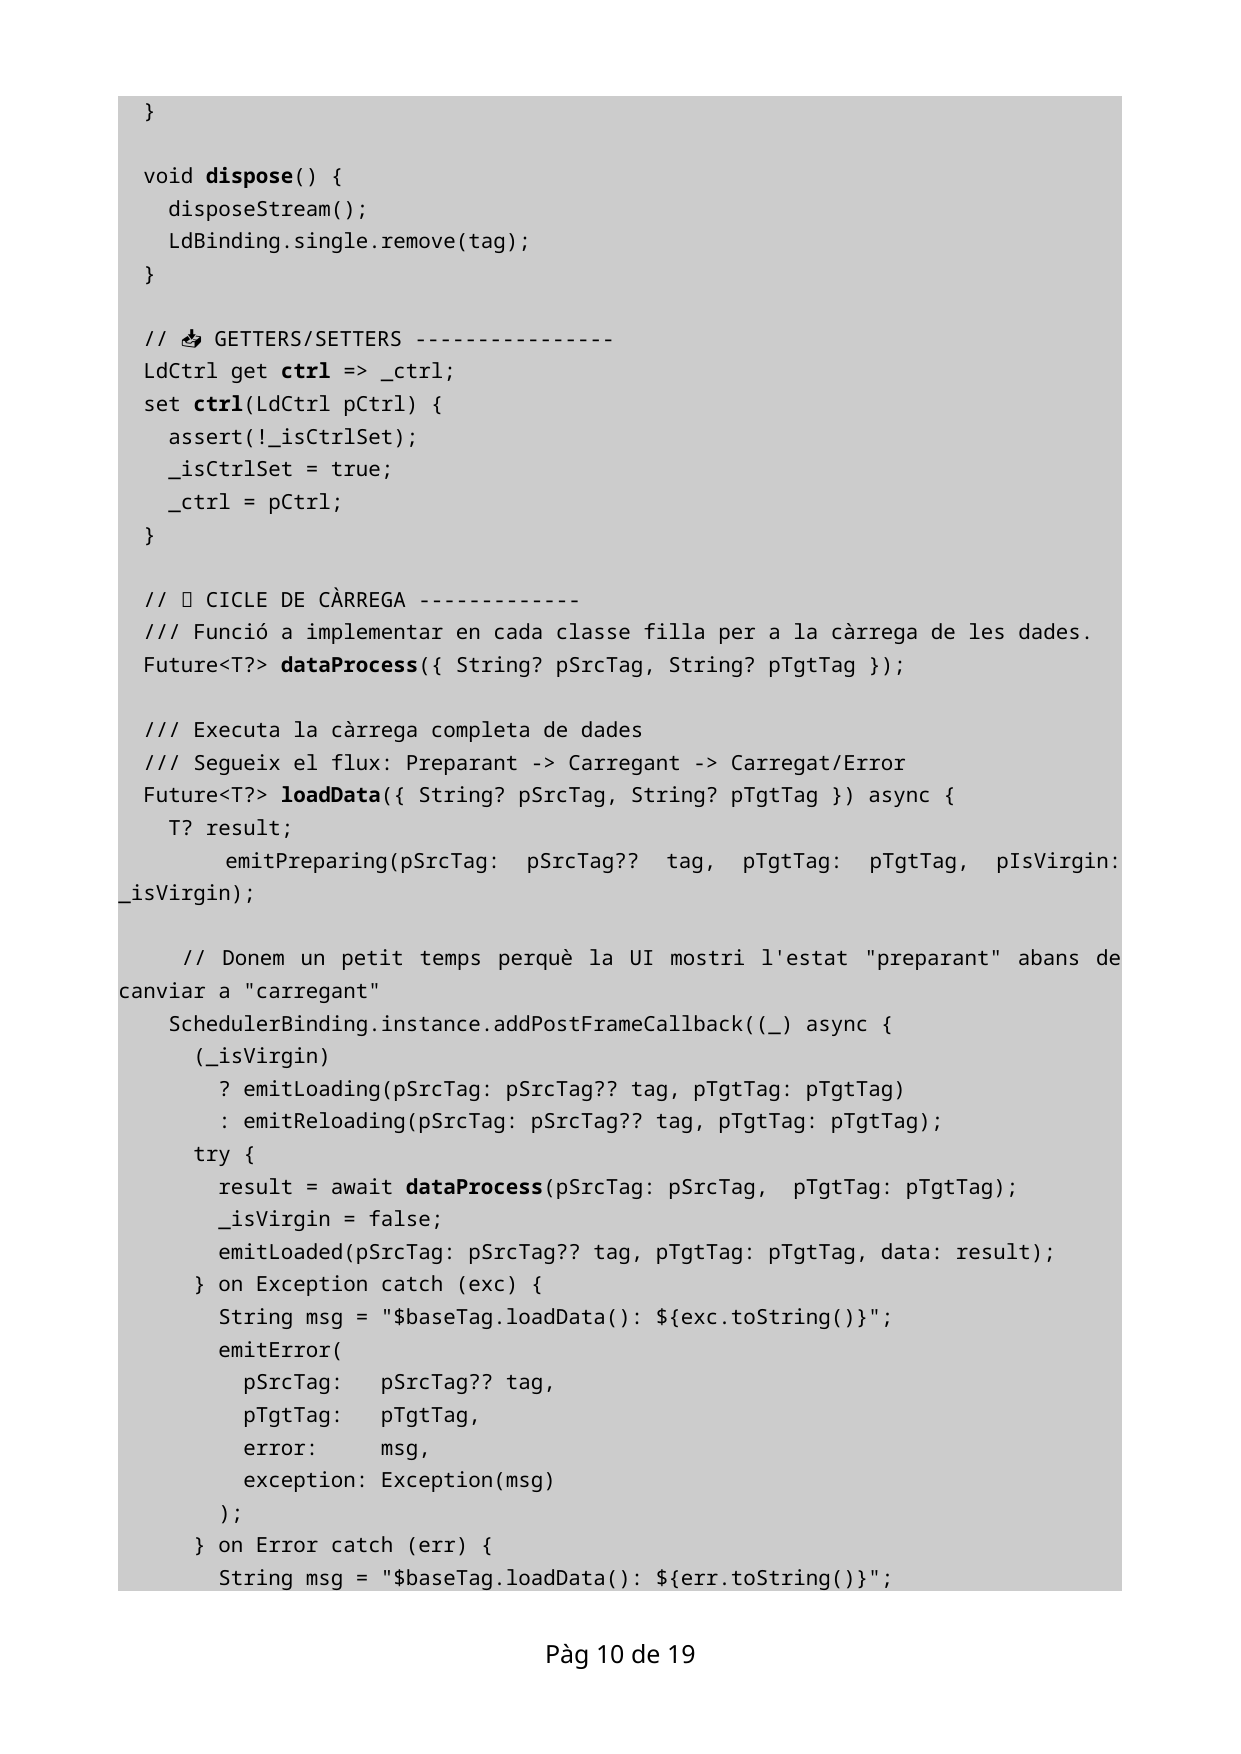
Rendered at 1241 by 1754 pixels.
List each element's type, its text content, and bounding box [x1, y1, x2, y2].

text emitLoaded(pSrcTag: pSrcTag?? tag, pTgtTag: pTgtTag, data: result); [118, 1237, 1122, 1265]
text (_isVirgin) [118, 1041, 1122, 1070]
text exception: Exception(msg) [118, 1465, 1122, 1494]
text emitPreparing(pSrcTag: pSrcTag?? tag, pTgtTag: pTgtTag, pIsVirgin: _isVirgin); [118, 846, 1122, 907]
text } on Exception catch (exc) { [118, 1269, 1122, 1298]
text error: msg, [118, 1433, 1122, 1461]
text Future<T?> loadData({ String? pSrcTag, String? pTgtTag }) async { [118, 781, 1122, 809]
text _ctrl = pCtrl; [118, 487, 1122, 516]
text String msg = "$baseTag.loadData(): ${exc.toString()}"; [118, 1302, 1122, 1331]
text disposeStream(); [118, 194, 1122, 222]
text _isVirgin = false; [118, 1204, 1122, 1233]
text ); [118, 1498, 1122, 1526]
text } [118, 259, 1122, 287]
text pSrcTag: pSrcTag?? tag, [118, 1367, 1122, 1396]
text try { [118, 1139, 1122, 1168]
text // 📥 GETTERS/SETTERS ---------------- [118, 324, 1122, 352]
text /// Funció a implementar en cada classe filla per a la càrrega de les dades. [118, 617, 1122, 646]
text LdBinding.single.remove(tag); [118, 226, 1122, 255]
text SchedulerBinding.instance.addPostFrameCallback((_) async { [118, 1009, 1122, 1037]
text LdCtrl get ctrl => _ctrl; [118, 357, 1122, 385]
text set ctrl(LdCtrl pCtrl) { [118, 389, 1122, 418]
text // 🔄 CICLE DE CÀRREGA ------------- [118, 585, 1122, 613]
text void dispose() { [118, 161, 1122, 189]
text } on Error catch (err) { [118, 1530, 1122, 1559]
text } [118, 96, 1122, 124]
text _isCtrlSet = true; [118, 454, 1122, 483]
text ? emitLoading(pSrcTag: pSrcTag?? tag, pTgtTag: pTgtTag) [118, 1074, 1122, 1102]
text pTgtTag: pTgtTag, [118, 1400, 1122, 1428]
text T? result; [118, 813, 1122, 842]
text // Donem un petit temps perquè la UI mostri l'estat "preparant" abans de canviar a "carregant" [118, 943, 1122, 1004]
text assert(!_isCtrlSet); [118, 422, 1122, 450]
text emitError( [118, 1335, 1122, 1363]
text } [118, 520, 1122, 548]
text String msg = "$baseTag.loadData(): ${err.toString()}"; [118, 1563, 1122, 1591]
text Future<T?> dataProcess({ String? pSrcTag, String? pTgtTag }); [118, 650, 1122, 678]
text /// Executa la càrrega completa de dades [118, 715, 1122, 744]
text /// Segueix el flux: Preparant -> Carregant -> Carregat/Error [118, 748, 1122, 776]
text : emitReloading(pSrcTag: pSrcTag?? tag, pTgtTag: pTgtTag); [118, 1107, 1122, 1135]
text result = await dataProcess(pSrcTag: pSrcTag, pTgtTag: pTgtTag); [118, 1172, 1122, 1200]
